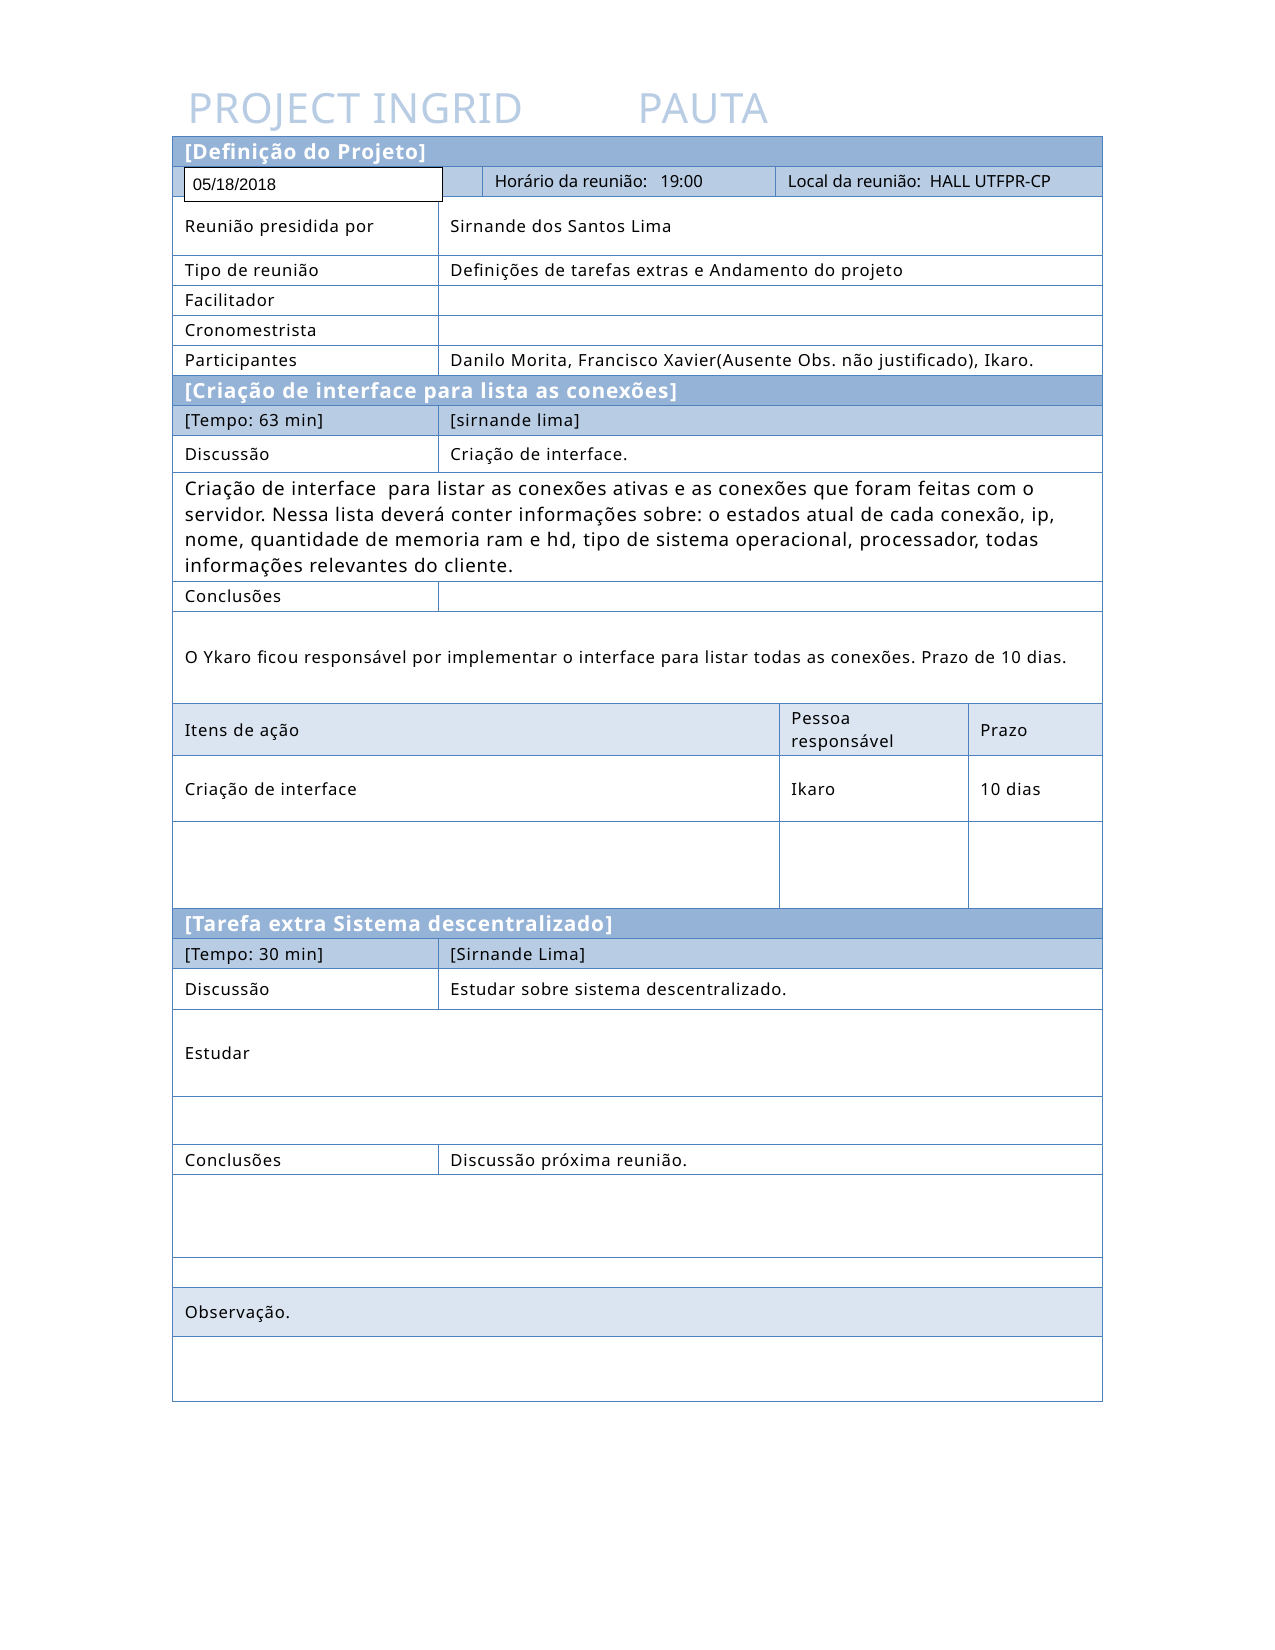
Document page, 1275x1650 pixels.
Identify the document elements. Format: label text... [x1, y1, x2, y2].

table_cell Criação de interface [173, 756, 779, 821]
table_cell Discussão próxima reunião. [439, 1145, 1102, 1174]
table_cell Reunião presidida por [173, 197, 438, 255]
table_cell Conclusões [173, 582, 438, 611]
table_cell [173, 1175, 1102, 1257]
table_cell [439, 582, 1102, 611]
table_cell Tipo de reunião [173, 256, 438, 285]
table_cell Criação de interface. [439, 436, 1102, 472]
table_cell Danilo Morita, Francisco Xavier(Ausente Obs. não justificado), Ikaro. [439, 346, 1102, 375]
table_cell Participantes [173, 346, 438, 375]
table_cell Definições de tarefas extras e Andamento do projeto [439, 256, 1102, 285]
table_cell [173, 167, 184, 196]
table_cell Conclusões [173, 1145, 438, 1174]
table_cell [173, 1258, 1102, 1287]
table_cell Estudar [173, 1010, 1102, 1096]
table_cell Prazo [969, 704, 1102, 755]
table_cell Facilitador [173, 286, 438, 315]
table_cell [sirnande lima] [439, 406, 1102, 435]
table_cell Discussão [173, 436, 438, 472]
table_cell Criação de interface para listar as conexões ativas e as conexões que foram feitas com o servidor. Nessa lista deverá conter informações sobre: o estados atual de cada conexão, ip, nome, quantidade de memoria ram e hd, tipo de sistema operacional, processador, todas informações relevantes do cliente. [173, 473, 1102, 581]
table_cell [Tarefa extra Sistema descentralizado] [173, 909, 1102, 938]
table_cell [443, 167, 482, 196]
table_cell [969, 822, 1102, 908]
table_cell Ikaro [780, 756, 968, 821]
table_cell Horário da reunião: 19:00 [483, 167, 775, 196]
table_cell Itens de ação [173, 704, 779, 755]
table_cell [Sirnande Lima] [439, 939, 1102, 968]
table_cell [Criação de interface para lista as conexões] [173, 376, 1102, 405]
table_cell [Tempo: 30 min] [173, 939, 438, 968]
table_cell [439, 316, 1102, 345]
table_cell [173, 822, 779, 908]
table_cell [173, 1337, 1102, 1401]
table_cell Discussão [173, 969, 438, 1009]
table_cell Pessoa responsável [780, 704, 968, 755]
table_cell Local da reunião: HALL UTFPR-CP [776, 167, 1102, 196]
table_cell [173, 1097, 1102, 1144]
table_cell Observação. [173, 1288, 1102, 1336]
table_cell [780, 822, 968, 908]
table_header [Definição do Projeto] [173, 137, 1102, 166]
table_cell Sirnande dos Santos Lima [439, 197, 1102, 255]
table_cell [Tempo: 63 min] [173, 406, 438, 435]
table_cell 10 dias [969, 756, 1102, 821]
table_cell Estudar sobre sistema descentralizado. [439, 969, 1102, 1009]
table_cell [439, 286, 1102, 315]
table_cell O Ykaro ficou responsável por implementar o interface para listar todas as conexões. Prazo de 10 dias. [173, 612, 1102, 703]
table_cell Cronomestrista [173, 316, 438, 345]
